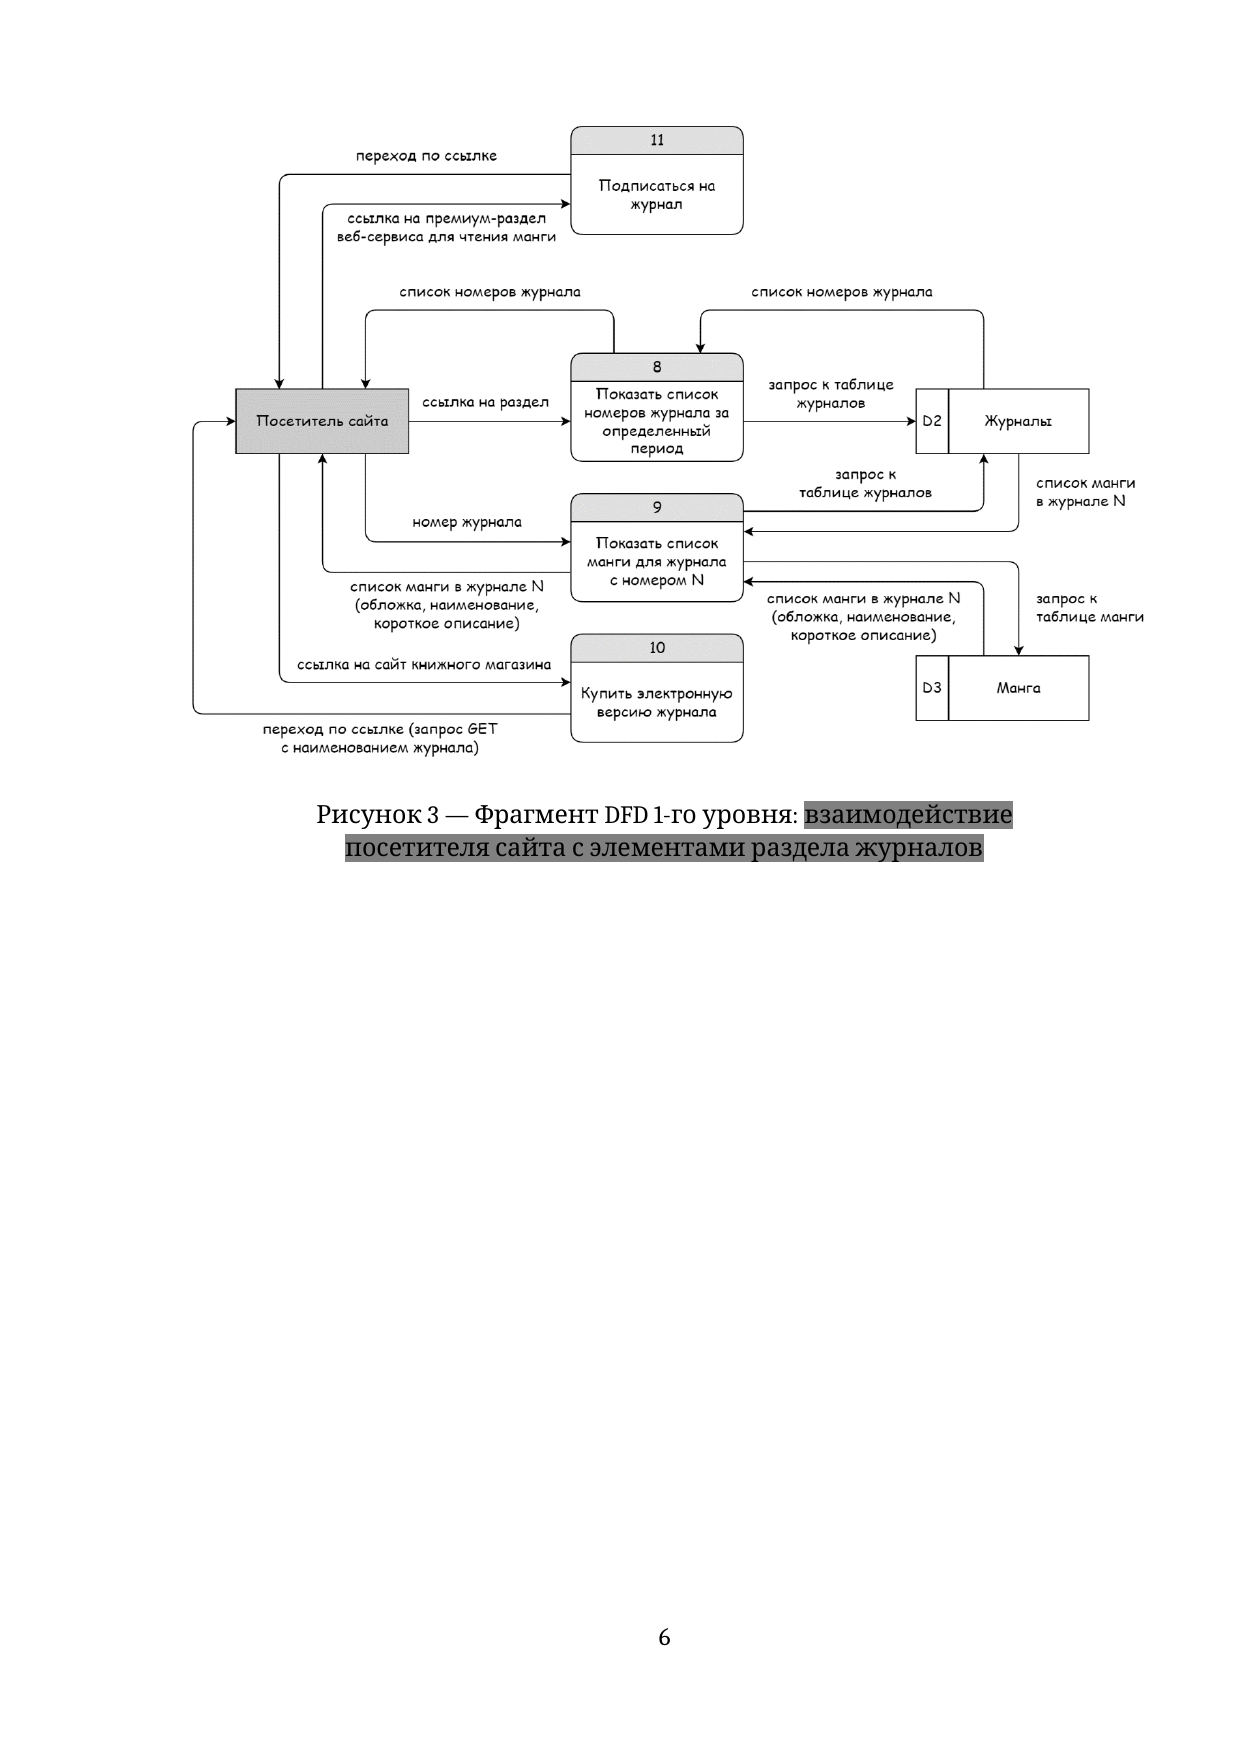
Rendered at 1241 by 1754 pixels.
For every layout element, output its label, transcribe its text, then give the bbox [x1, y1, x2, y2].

picture [177, 118, 1152, 764]
text посетителя сайта с элементами раздела журналов [177, 833, 1152, 862]
text Рисунок 3 — Фрагмент DFD 1-го уровня: взаимодействие [177, 801, 1152, 829]
